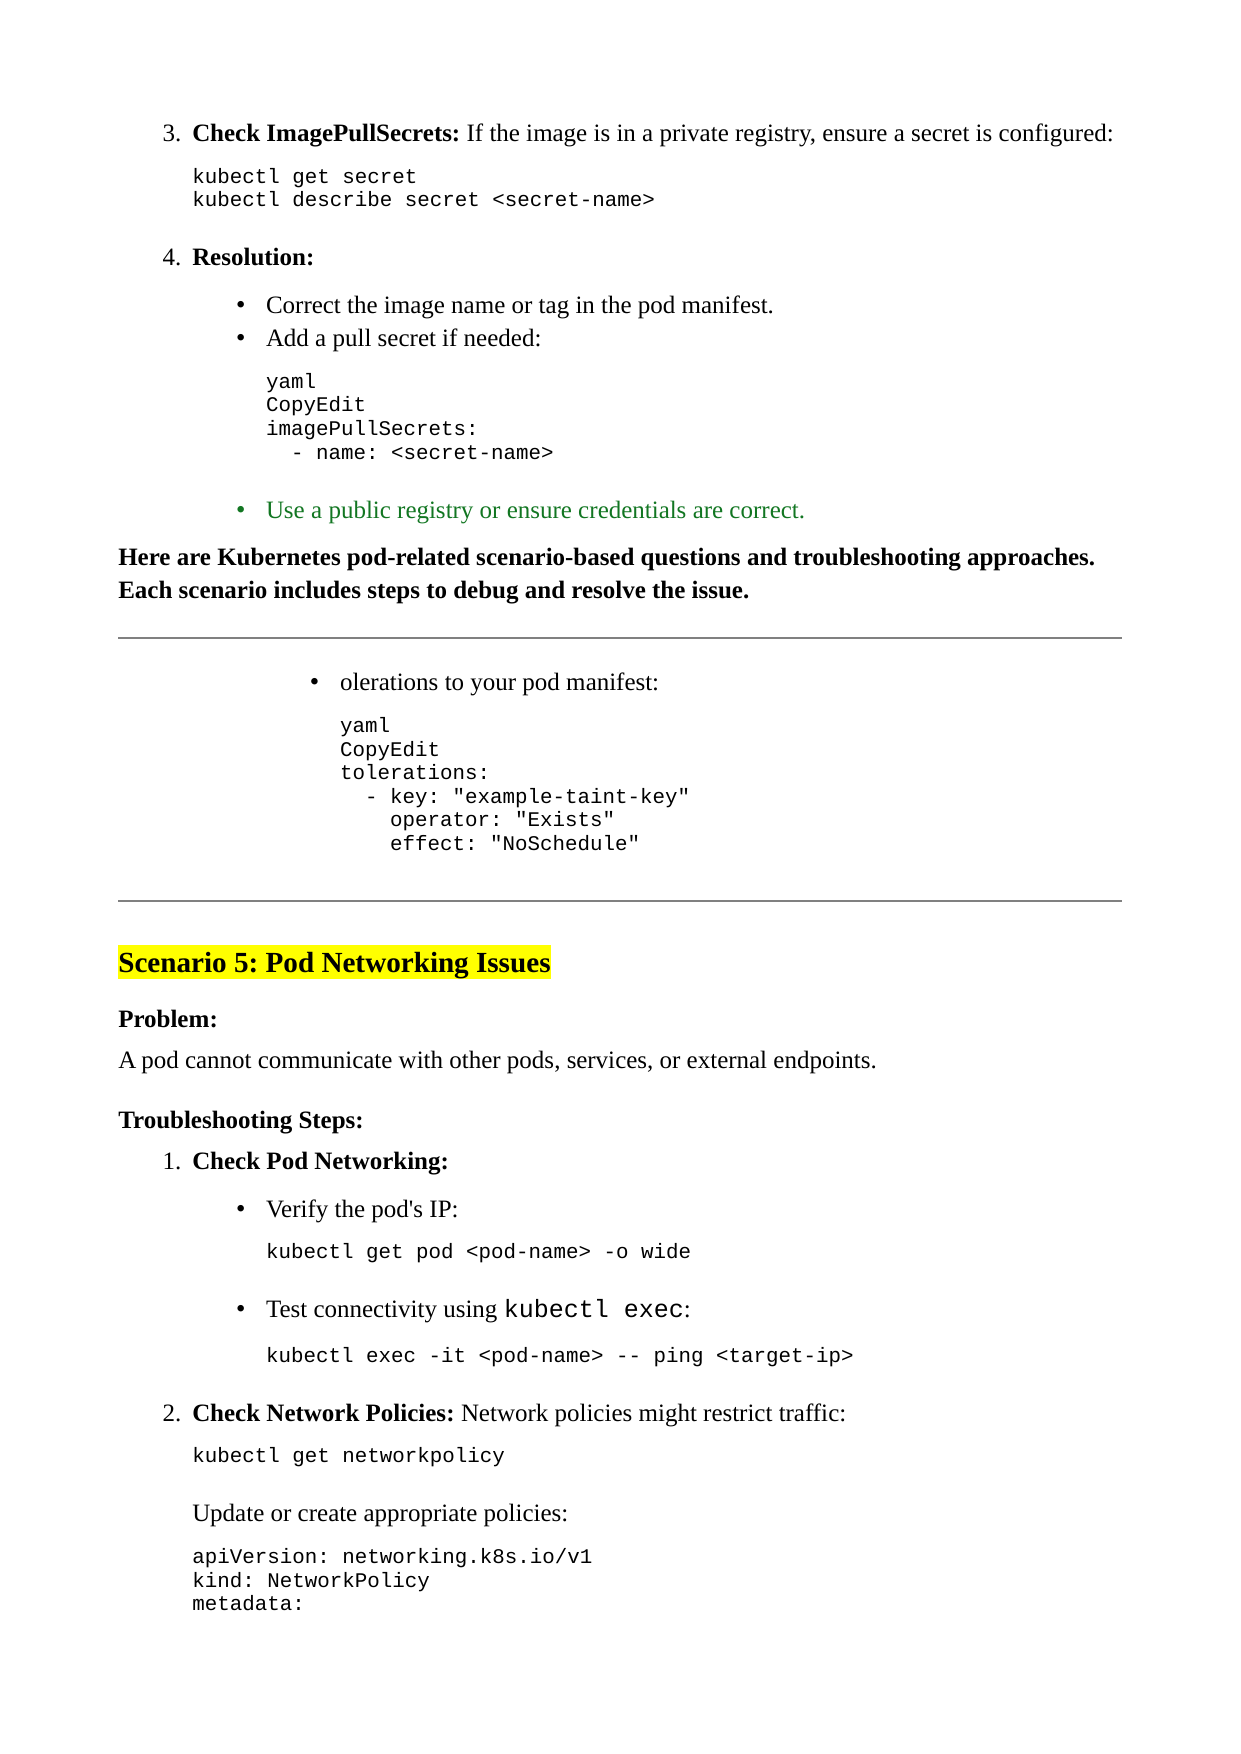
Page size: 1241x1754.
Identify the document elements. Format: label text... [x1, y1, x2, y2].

text A pod cannot communicate with other pods, services, or external endpoints. [118, 1045, 1122, 1074]
list kubectl exec -it <pod-name> -- ping <target-ip> [236, 1344, 1122, 1368]
list Test connectivity using kubectl exec: [236, 1294, 1122, 1325]
list operator: "Exists" [310, 809, 1122, 833]
list imagePullSecrets: [236, 418, 1122, 442]
list olerations to your pod manifest: [310, 667, 1122, 696]
list yaml [236, 371, 1122, 394]
list kubectl describe secret <secret-name> [162, 189, 1122, 213]
list Resolution: [162, 242, 1122, 271]
list CopyEdit [236, 394, 1122, 418]
list metadata: [162, 1593, 1122, 1617]
list - name: <secret-name> [236, 442, 1122, 465]
list Use a public registry or ensure credentials are correct. [236, 495, 1122, 523]
list yaml [310, 715, 1122, 738]
list CopyEdit [310, 738, 1122, 762]
list Add a pull secret if needed: [236, 323, 1122, 352]
list kubectl get pod <pod-name> -o wide [236, 1241, 1122, 1265]
list apiVersion: networking.k8s.io/v1 [162, 1546, 1122, 1570]
list kubectl get secret [162, 166, 1122, 189]
list tolerations: [310, 762, 1122, 786]
list Correct the image name or tag in the pod manifest. [236, 290, 1122, 319]
subtitle Scenario 5: Pod Networking Issues [118, 945, 1122, 979]
list effect: "NoSchedule" [310, 833, 1122, 857]
subtitle Problem: [118, 1004, 1122, 1032]
list - key: "example-taint-key" [310, 786, 1122, 809]
list Update or create appropriate policies: [162, 1498, 1122, 1527]
list Check Pod Networking: [162, 1146, 1122, 1175]
list kubectl get networkpolicy [162, 1445, 1122, 1469]
list Check ImagePullSecrets: If the image is in a private registry, ensure a secret is configured: [162, 118, 1122, 147]
subtitle Troubleshooting Steps: [118, 1105, 1122, 1134]
list Verify the pod's IP: [236, 1194, 1122, 1223]
list Check Network Policies: Network policies might restrict traffic: [162, 1398, 1122, 1426]
list kind: NetworkPolicy [162, 1570, 1122, 1593]
text Here are Kubernetes pod-related scenario-based questions and troubleshooting approaches. Each scenario includes steps to debug and resolve the issue. [118, 542, 1122, 604]
